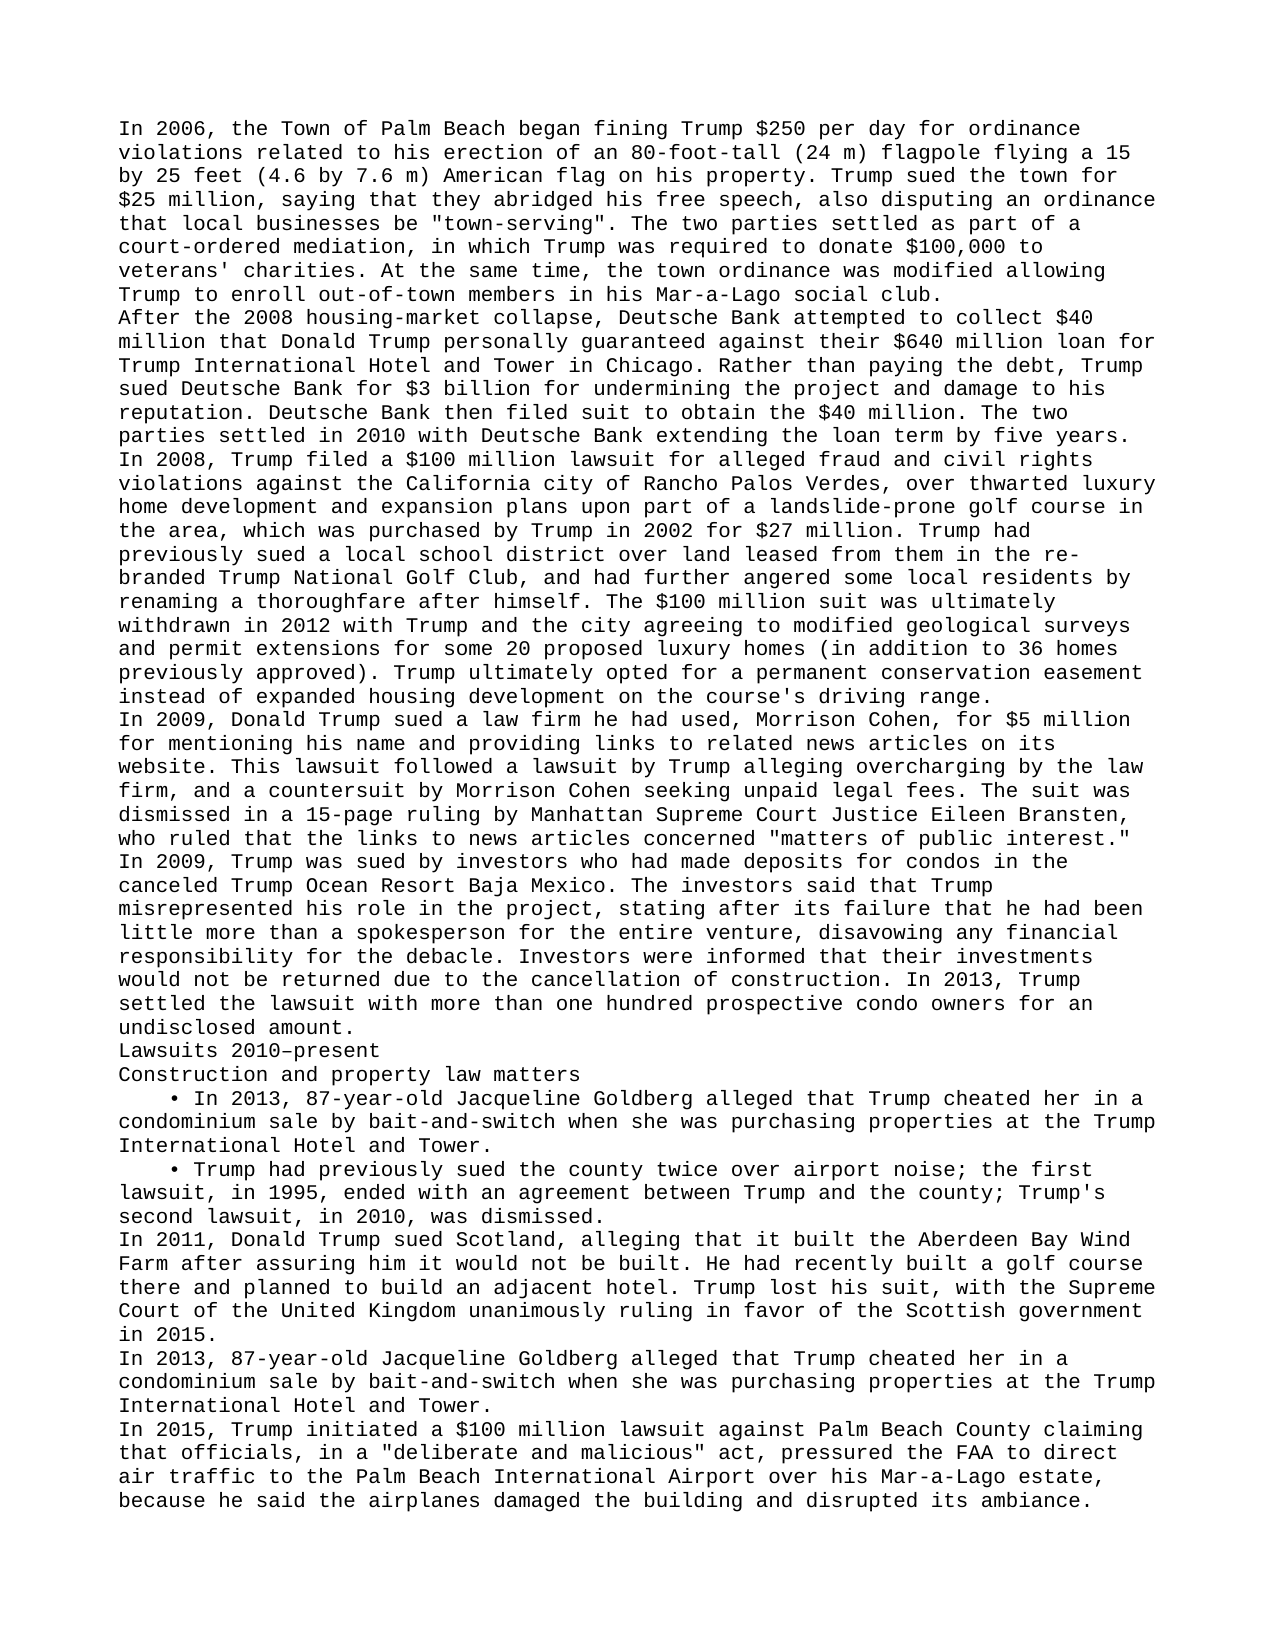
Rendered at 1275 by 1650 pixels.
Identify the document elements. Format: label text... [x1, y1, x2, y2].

text In 2011, Donald Trump sued Scotland, alleging that it built the Aberdeen Bay Wind Farm after assuring him it would not be built. He had recently built a golf course there and planned to build an adjacent hotel. Trump lost his suit, with the Supreme Court of the United Kingdom unanimously ruling in favor of the Scottish government in 2015. [118, 1229, 1157, 1348]
text • In 2013, 87-year-old Jacqueline Goldberg alleged that Trump cheated her in a condominium sale by bait-and-switch when she was purchasing properties at the Trump International Hotel and Tower. [118, 1088, 1157, 1158]
text In 2009, Donald Trump sued a law firm he had used, Morrison Cohen, for $5 million for mentioning his name and providing links to related news articles on its website. This lawsuit followed a lawsuit by Trump alleging overcharging by the law firm, and a countersuit by Morrison Cohen seeking unpaid legal fees. The suit was dismissed in a 15-page ruling by Manhattan Supreme Court Justice Eileen Bransten, who ruled that the links to news articles concerned "matters of public interest." [118, 709, 1157, 851]
text Lawsuits 2010–present [118, 1040, 1157, 1064]
text After the 2008 housing-market collapse, Deutsche Bank attempted to collect $40 million that Donald Trump personally guaranteed against their $640 million loan for Trump International Hotel and Tower in Chicago. Rather than paying the debt, Trump sued Deutsche Bank for $3 billion for undermining the project and damage to his reputation. Deutsche Bank then filed suit to obtain the $40 million. The two parties settled in 2010 with Deutsche Bank extending the loan term by five years. [118, 307, 1157, 449]
text In 2015, Trump initiated a $100 million lawsuit against Palm Beach County claiming that officials, in a "deliberate and malicious" act, pressured the FAA to direct air traffic to the Palm Beach International Airport over his Mar-a-Lago estate, because he said the airplanes damaged the building and disrupted its ambiance. [118, 1419, 1157, 1513]
text In 2006, the Town of Palm Beach began fining Trump $250 per day for ordinance violations related to his erection of an 80-foot-tall (24 m) flagpole flying a 15 by 25 feet (4.6 by 7.6 m) American flag on his property. Trump sued the town for $25 million, saying that they abridged his free speech, also disputing an ordinance that local businesses be "town-serving". The two parties settled as part of a court-ordered mediation, in which Trump was required to donate $100,000 to veterans' charities. At the same time, the town ordinance was modified allowing Trump to enroll out-of-town members in his Mar-a-Lago social club. [118, 118, 1157, 307]
text In 2008, Trump filed a $100 million lawsuit for alleged fraud and civil rights violations against the California city of Rancho Palos Verdes, over thwarted luxury home development and expansion plans upon part of a landslide-prone golf course in the area, which was purchased by Trump in 2002 for $27 million. Trump had previously sued a local school district over land leased from them in the re-branded Trump National Golf Club, and had further angered some local residents by renaming a thoroughfare after himself. The $100 million suit was ultimately withdrawn in 2012 with Trump and the city agreeing to modified geological surveys and permit extensions for some 20 proposed luxury homes (in addition to 36 homes previously approved). Trump ultimately opted for a permanent conservation easement instead of expanded housing development on the course's driving range. [118, 449, 1157, 709]
text In 2009, Trump was sued by investors who had made deposits for condos in the canceled Trump Ocean Resort Baja Mexico. The investors said that Trump misrepresented his role in the project, stating after its failure that he had been little more than a spokesperson for the entire venture, disavowing any financial responsibility for the debacle. Investors were informed that their investments would not be returned due to the cancellation of construction. In 2013, Trump settled the lawsuit with more than one hundred prospective condo owners for an undisclosed amount. [118, 851, 1157, 1040]
text • Trump had previously sued the county twice over airport noise; the first lawsuit, in 1995, ended with an agreement between Trump and the county; Trump's second lawsuit, in 2010, was dismissed. [118, 1158, 1157, 1229]
text In 2013, 87-year-old Jacqueline Goldberg alleged that Trump cheated her in a condominium sale by bait-and-switch when she was purchasing properties at the Trump International Hotel and Tower. [118, 1348, 1157, 1419]
text Construction and property law matters [118, 1064, 1157, 1088]
